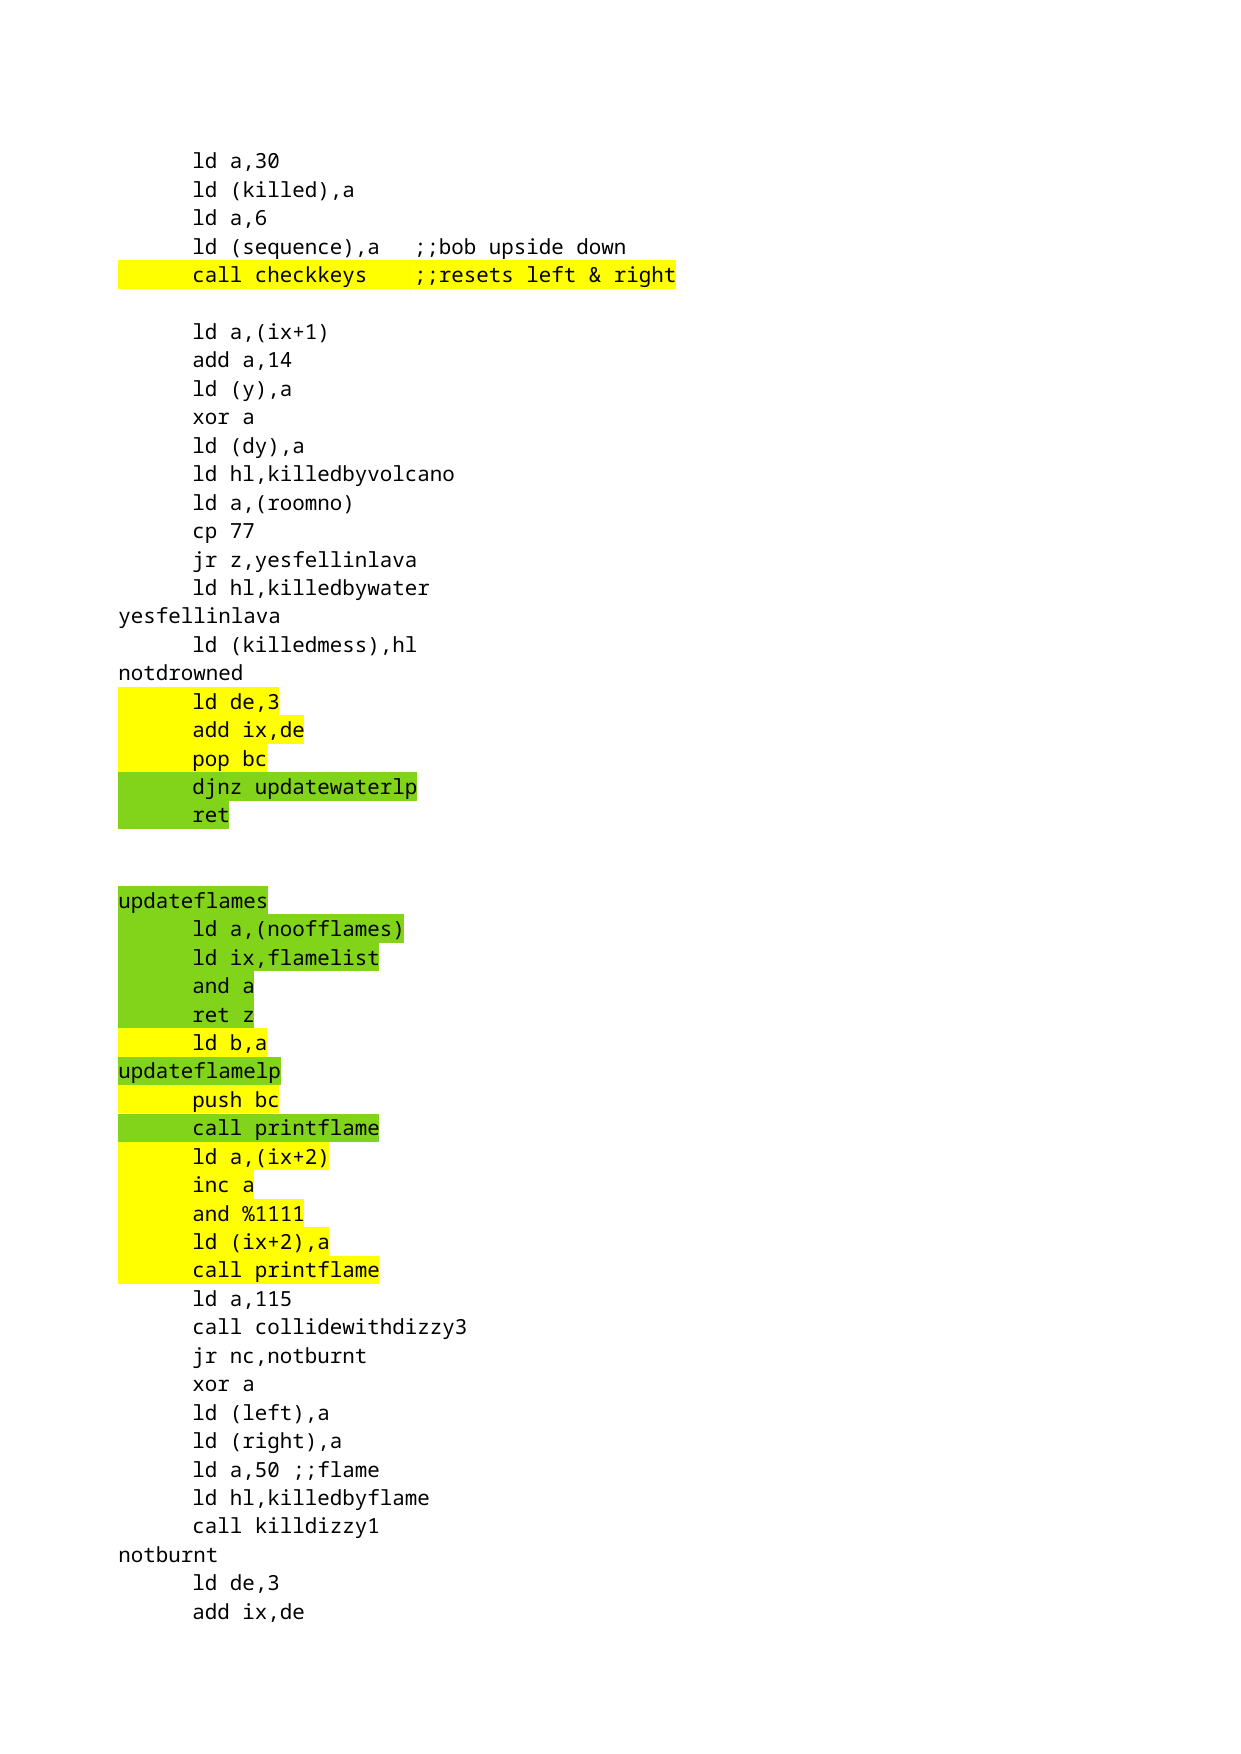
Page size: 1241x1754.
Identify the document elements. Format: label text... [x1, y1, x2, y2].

text ld ix,flamelist [118, 943, 1122, 971]
text jr nc,notburnt [118, 1341, 1122, 1369]
text add ix,de [118, 715, 1122, 744]
text ld a,50 ;;flame [118, 1455, 1122, 1483]
text ld a,30 [118, 147, 1122, 175]
text xor a [118, 1369, 1122, 1398]
text ld de,3 [118, 1568, 1122, 1597]
text ld (ix+2),a [118, 1227, 1122, 1256]
text djnz updatewaterlp [118, 772, 1122, 801]
text ld (y),a [118, 374, 1122, 402]
text ld hl,killedbywater [118, 573, 1122, 602]
text add a,14 [118, 346, 1122, 374]
text xor a [118, 402, 1122, 431]
text ret [118, 801, 1122, 829]
text cp 77 [118, 516, 1122, 545]
text call checkkeys ;;resets left & right [118, 260, 1122, 289]
text ld (left),a [118, 1398, 1122, 1426]
text updateflamelp [118, 1057, 1122, 1085]
text notburnt [118, 1540, 1122, 1568]
text and %1111 [118, 1199, 1122, 1227]
text yesfellinlava [118, 602, 1122, 630]
text call collidewithdizzy3 [118, 1312, 1122, 1341]
text ld b,a [118, 1028, 1122, 1057]
text ret z [118, 1000, 1122, 1028]
text push bc [118, 1085, 1122, 1113]
text inc a [118, 1170, 1122, 1199]
text call killdizzy1 [118, 1512, 1122, 1540]
text ld (sequence),a ;;bob upside down [118, 232, 1122, 260]
text and a [118, 971, 1122, 1000]
text ld a,(roomno) [118, 488, 1122, 516]
text ld a,(ix+1) [118, 317, 1122, 346]
text ld hl,killedbyvolcano [118, 459, 1122, 488]
text ld (dy),a [118, 431, 1122, 459]
text ld a,115 [118, 1284, 1122, 1312]
text updateflames [118, 886, 1122, 914]
text pop bc [118, 744, 1122, 772]
text ld (right),a [118, 1426, 1122, 1455]
text ld (killed),a [118, 175, 1122, 203]
text add ix,de [118, 1597, 1122, 1625]
text ld a,(noofflames) [118, 914, 1122, 943]
text call printflame [118, 1256, 1122, 1284]
text call printflame [118, 1113, 1122, 1142]
text ld (killedmess),hl [118, 630, 1122, 658]
text ld hl,killedbyflame [118, 1483, 1122, 1512]
text notdrowned [118, 658, 1122, 687]
text ld a,(ix+2) [118, 1142, 1122, 1170]
text ld a,6 [118, 203, 1122, 232]
text ld de,3 [118, 687, 1122, 715]
text jr z,yesfellinlava [118, 545, 1122, 573]
